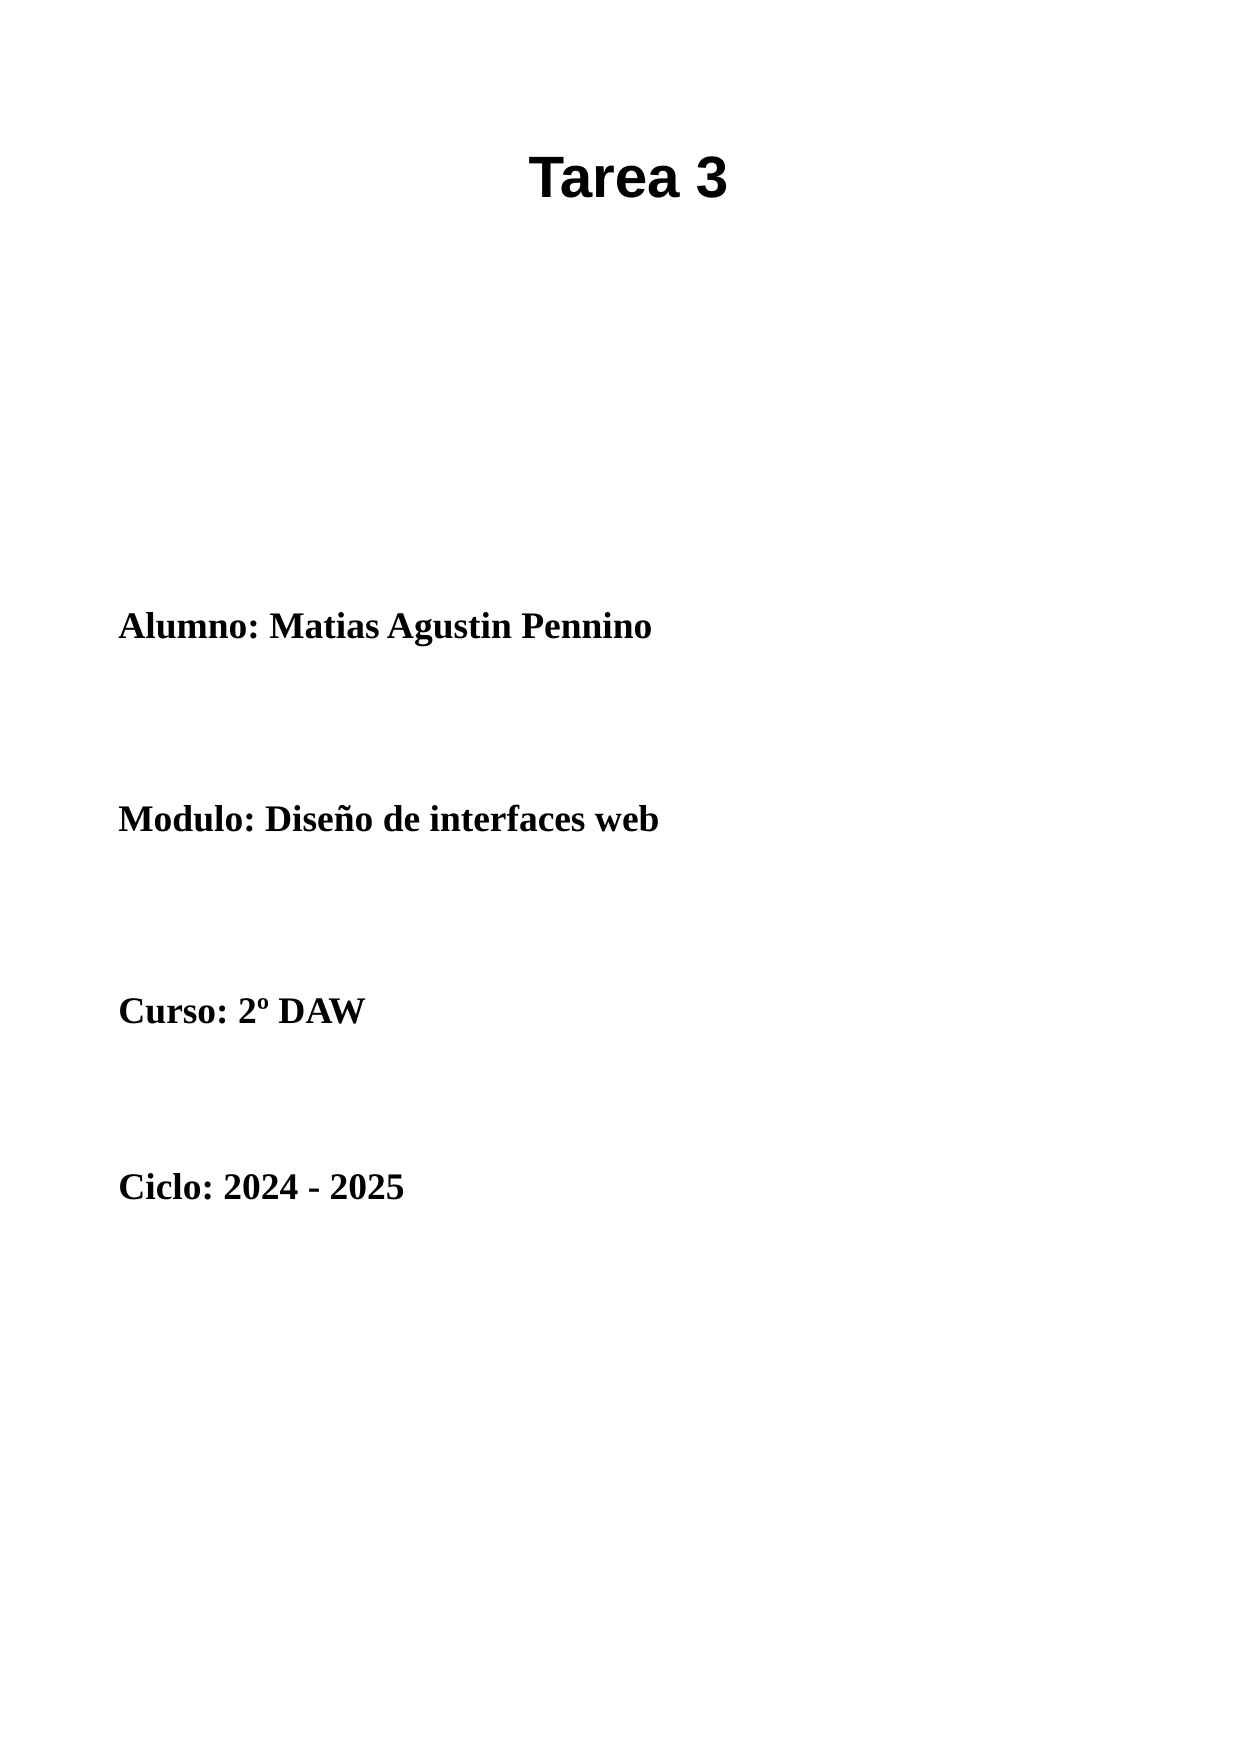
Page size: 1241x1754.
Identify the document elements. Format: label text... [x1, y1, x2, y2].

text Curso: 2º DAW [118, 988, 1122, 1032]
text Ciclo: 2024 - 2025 [118, 1164, 1122, 1208]
text Modulo: Diseño de interfaces web [118, 796, 1122, 839]
title Tarea 3 [118, 143, 1122, 210]
text Alumno: Matias Agustin Pennino [118, 603, 1122, 647]
